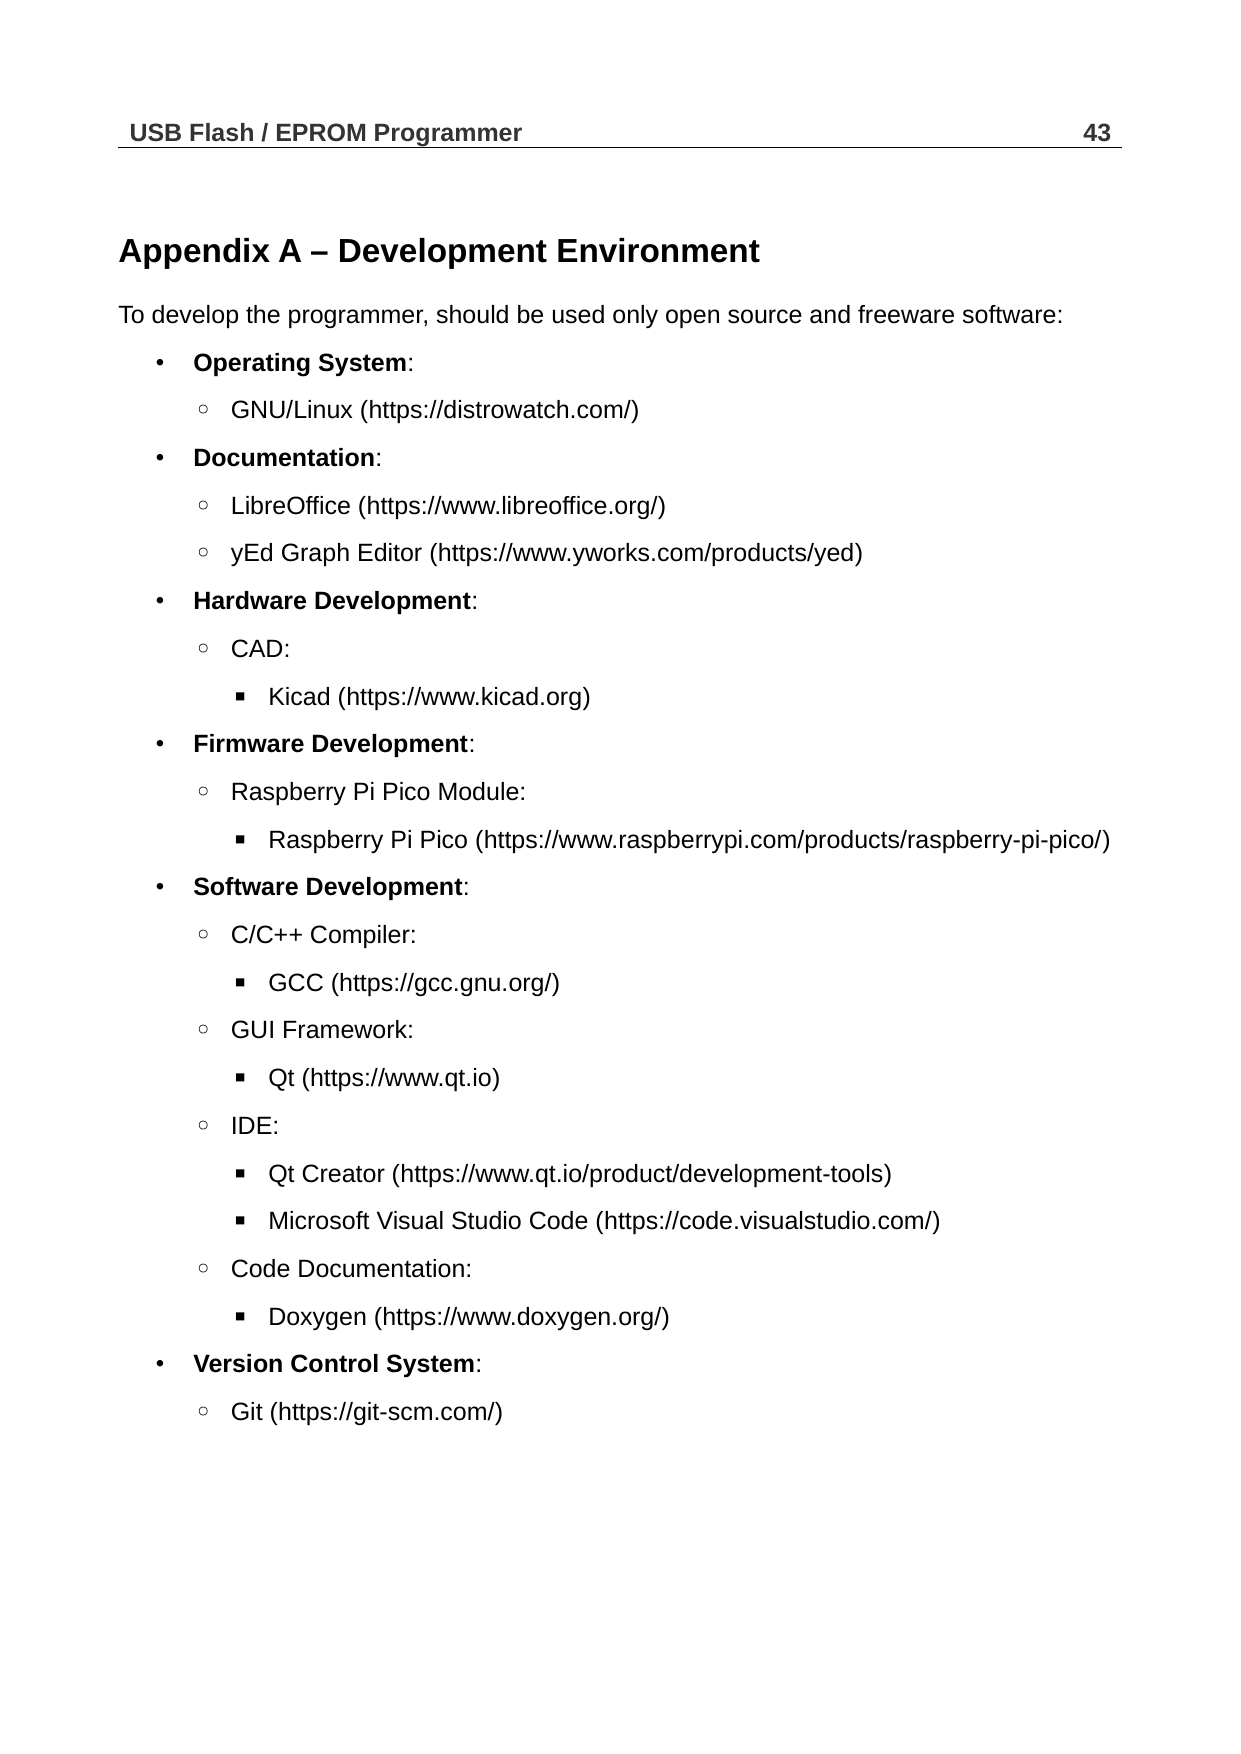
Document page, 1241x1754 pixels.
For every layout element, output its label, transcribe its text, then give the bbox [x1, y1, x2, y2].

list CAD: [193, 634, 1122, 663]
list GCC (https://gcc.gnu.org/) [231, 968, 1122, 997]
list C/C++ Compiler: [193, 920, 1122, 949]
text To develop the programmer, should be used only open source and freeware software: [118, 300, 1122, 329]
list IDE: [193, 1111, 1122, 1140]
list Raspberry Pi Pico (https://www.raspberrypi.com/products/raspberry-pi-pico/) [231, 824, 1122, 853]
list Software Development: [156, 872, 1122, 901]
list Microsoft Visual Studio Code (https://code.visualstudio.com/) [231, 1206, 1122, 1235]
list Raspberry Pi Pico Module: [193, 777, 1122, 806]
list LibreOffice (https://www.libreoffice.org/) [193, 491, 1122, 519]
list Qt (https://www.qt.io) [231, 1063, 1122, 1092]
list Code Documentation: [193, 1254, 1122, 1283]
list Operating System: [156, 347, 1122, 376]
list Hardware Development: [156, 586, 1122, 615]
list Doxygen (https://www.doxygen.org/) [231, 1302, 1122, 1331]
list Version Control System: [156, 1349, 1122, 1378]
subtitle Appendix A – Development Environment [118, 231, 1122, 269]
list yEd Graph Editor (https://www.yworks.com/products/yed) [193, 538, 1122, 567]
list Qt Creator (https://www.qt.io/product/development-tools) [231, 1158, 1122, 1187]
list Firmware Development: [156, 729, 1122, 758]
list Kicad (https://www.kicad.org) [231, 681, 1122, 710]
list GNU/Linux (https://distrowatch.com/) [193, 395, 1122, 424]
list Documentation: [156, 443, 1122, 472]
list GUI Framework: [193, 1015, 1122, 1044]
list Git (https://git-scm.com/) [193, 1397, 1122, 1426]
